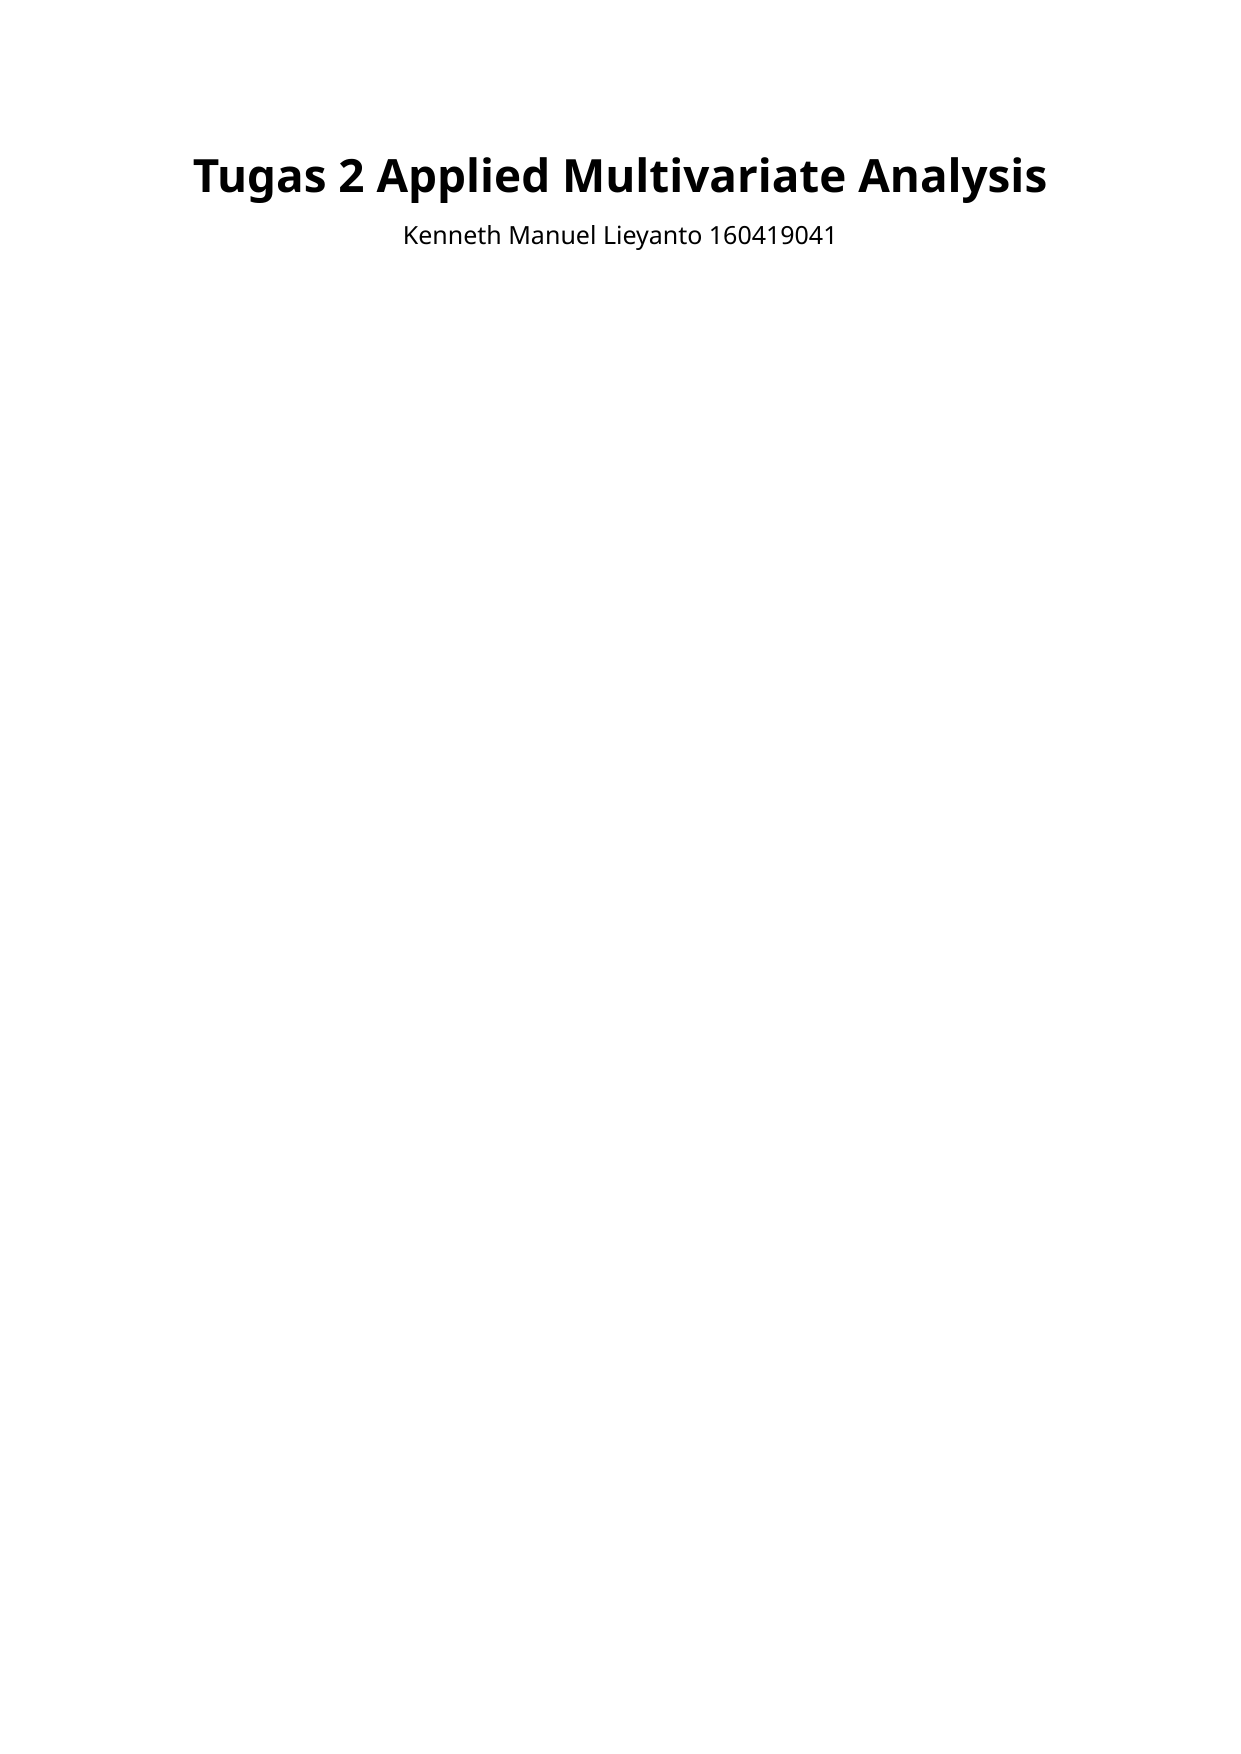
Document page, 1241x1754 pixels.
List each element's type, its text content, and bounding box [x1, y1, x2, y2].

title Tugas 2 Applied Multivariate Analysis [118, 143, 1122, 206]
text Kenneth Manuel Lieyanto 160419041 [118, 218, 1122, 252]
